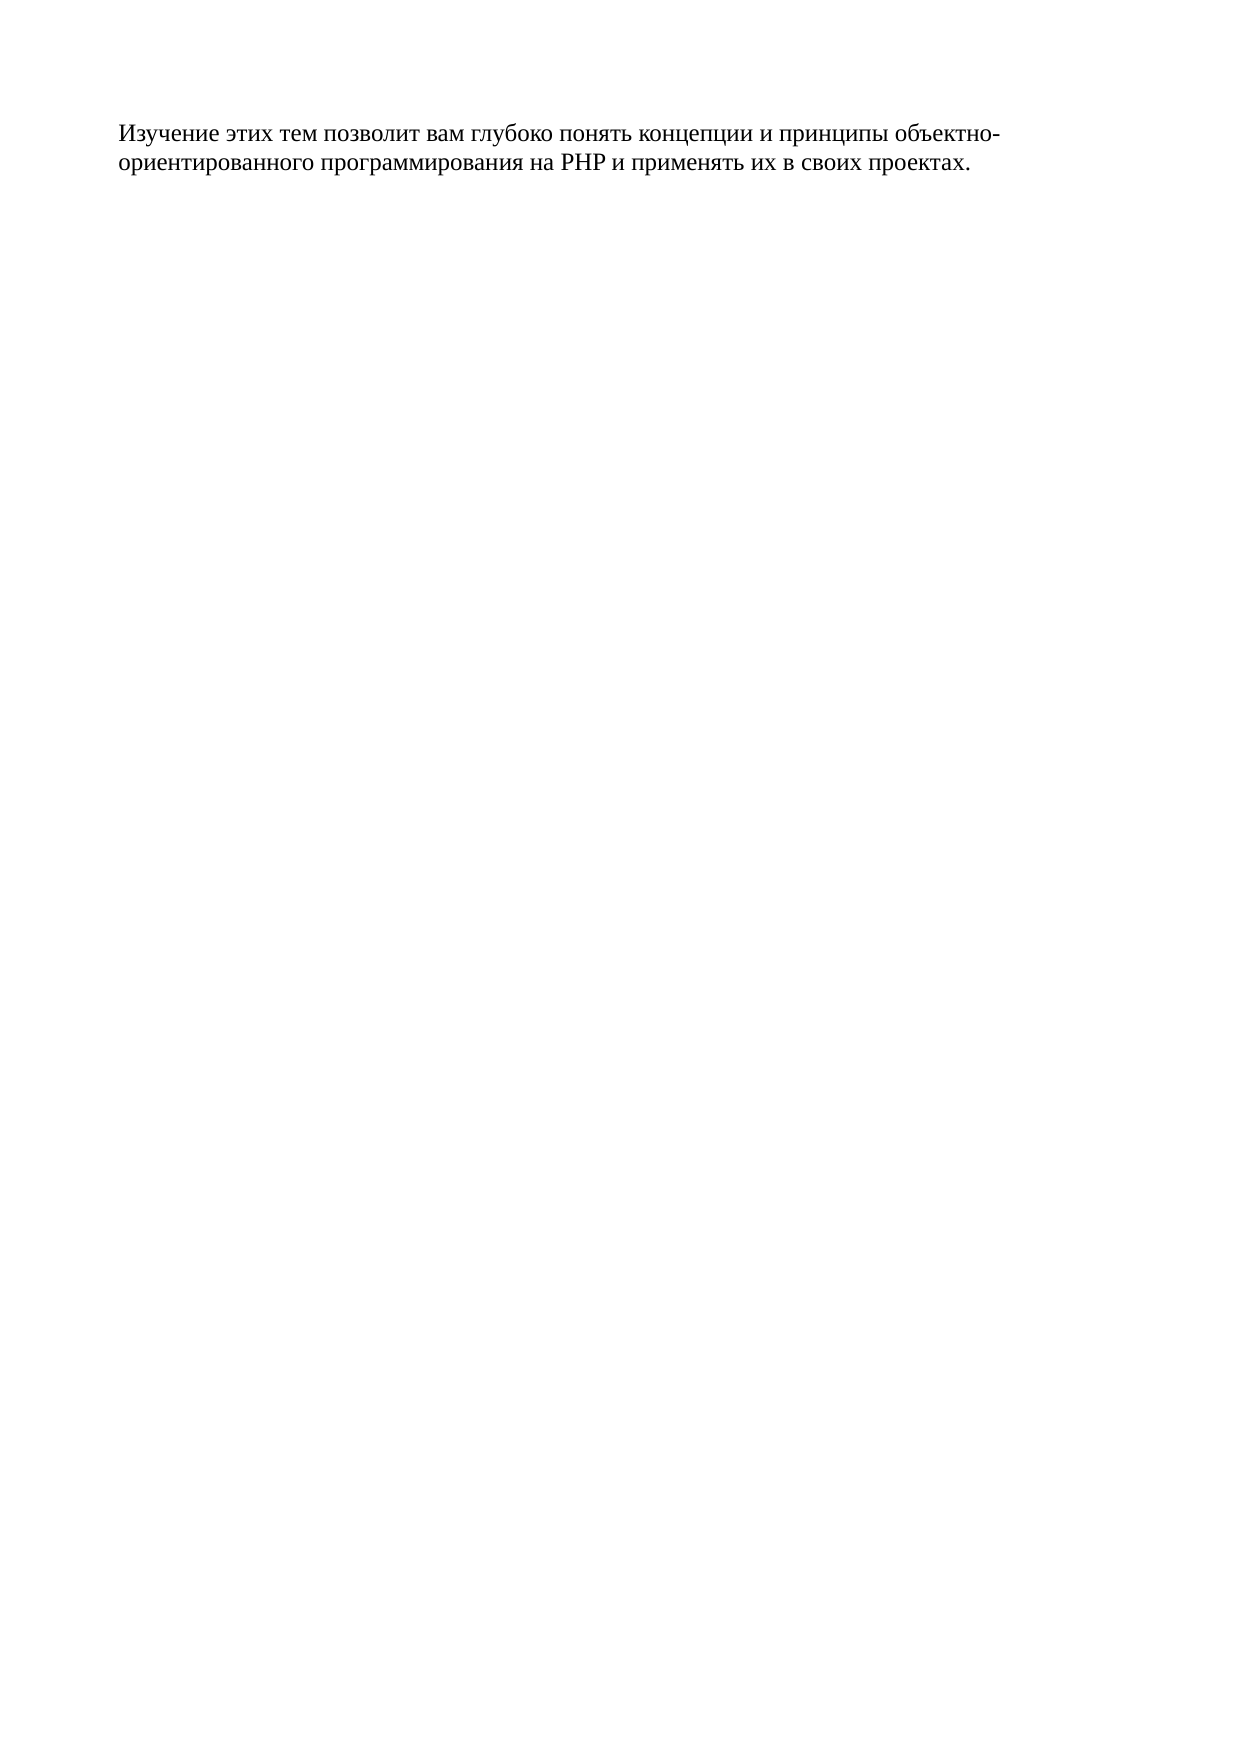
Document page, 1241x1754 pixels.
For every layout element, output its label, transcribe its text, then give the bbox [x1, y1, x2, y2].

text Изучение этих тем позволит вам глубоко понять концепции и принципы объектно-ориентированного программирования на PHP и применять их в своих проектах. [118, 118, 1122, 176]
